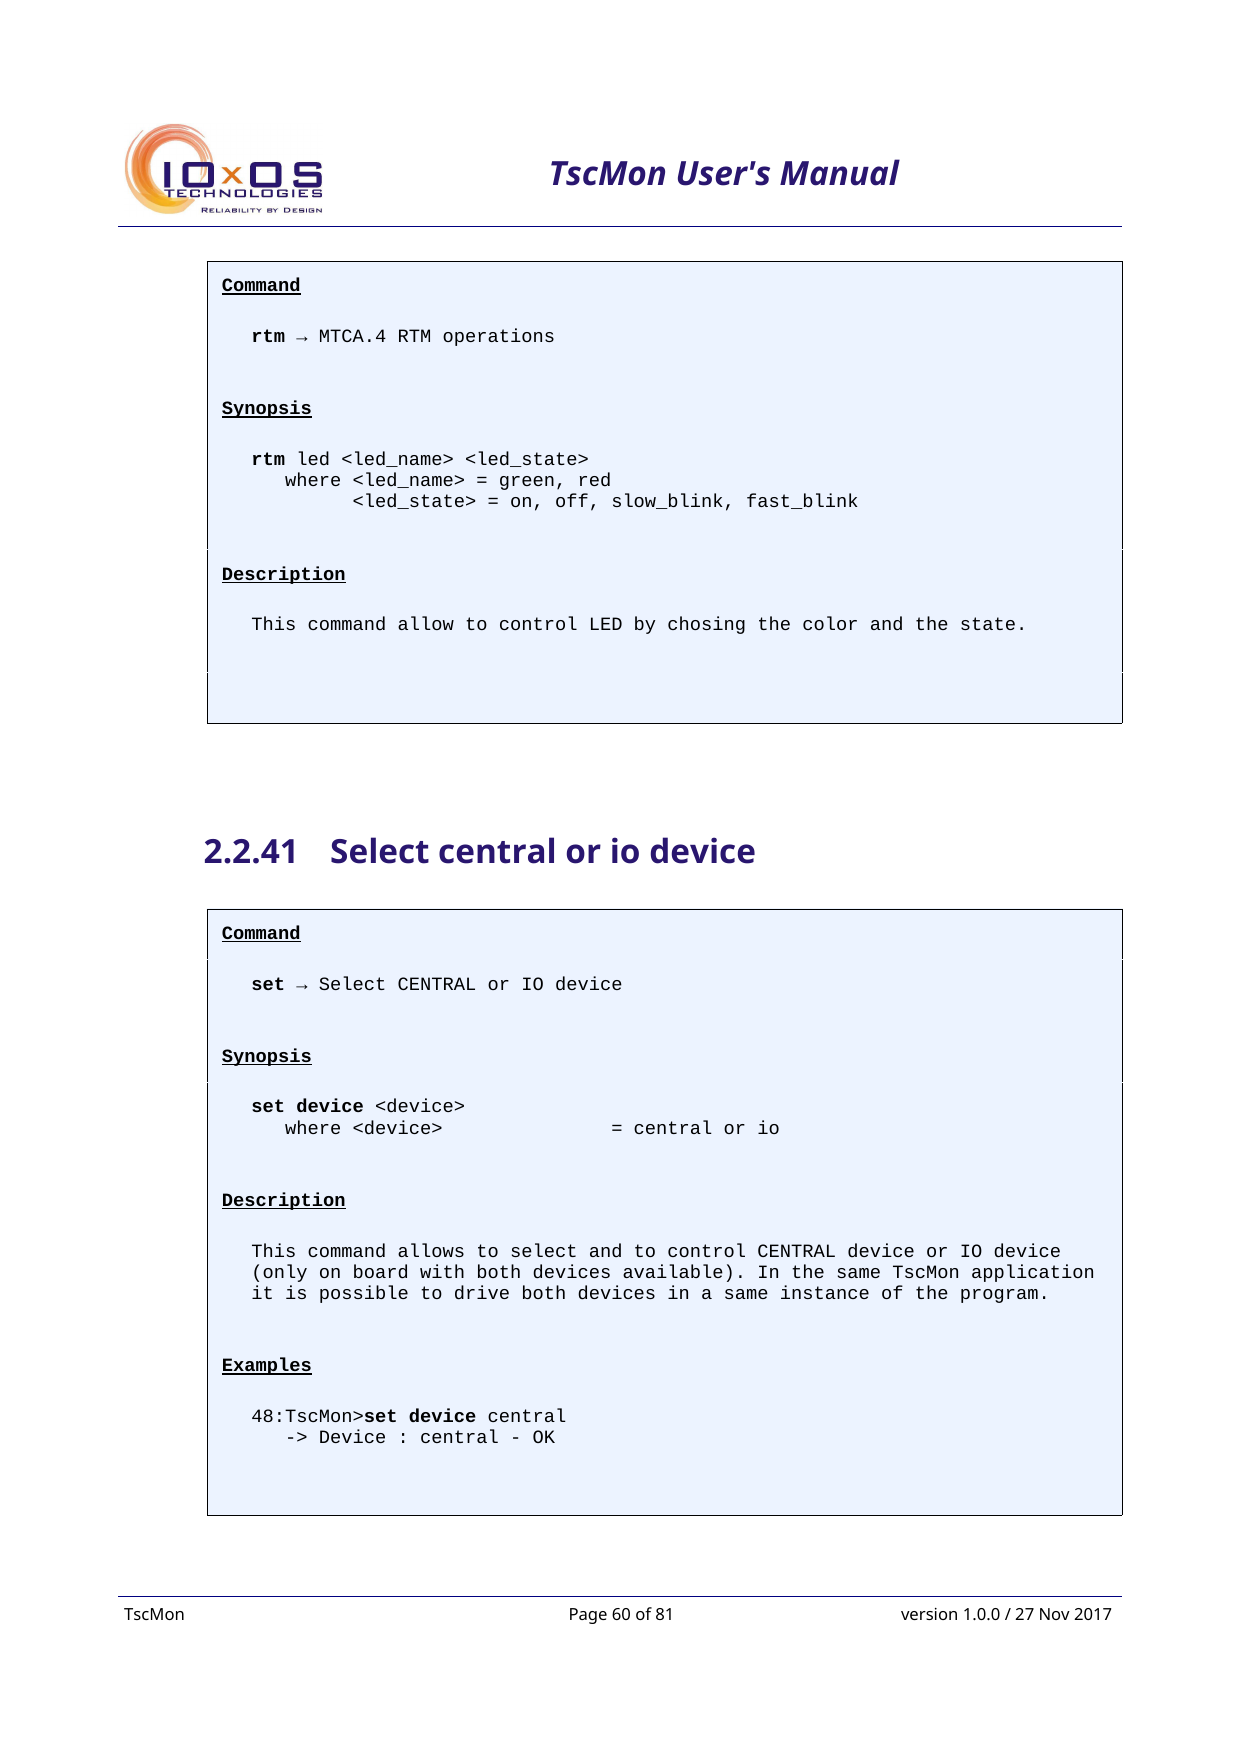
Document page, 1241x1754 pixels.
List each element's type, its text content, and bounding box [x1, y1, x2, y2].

text This command allows to select and to control CENTRAL device or IO device (only on board with both devices available). In the same TscMon application it is possible to drive both devices in a same instance of the program. [208, 1227, 1122, 1305]
subtitle Synopsis [208, 384, 1122, 435]
text This command allow to control LED by chosing the color and the state. [208, 600, 1122, 636]
subtitle Description [208, 1176, 1122, 1227]
text set device <device> [208, 1082, 1122, 1118]
text <led_state> = on, off, slow_blink, fast_blink [208, 492, 1122, 513]
text rtm led <led_name> <led_state> [208, 435, 1122, 471]
text where <led_name> = green, red [208, 471, 1122, 492]
text Command [208, 910, 1122, 959]
text set → Select CENTRAL or IO device [208, 959, 1122, 996]
subtitle Select central or io device [195, 828, 1122, 873]
subtitle Synopsis [208, 1032, 1122, 1082]
text -> Device : central - OK [208, 1428, 1122, 1464]
subtitle Description [208, 549, 1122, 600]
subtitle Examples [208, 1341, 1122, 1392]
text where <device> = central or io [208, 1118, 1122, 1140]
picture [123, 123, 323, 217]
text rtm → MTCA.4 RTM operations [208, 312, 1122, 348]
text Command [208, 262, 1122, 312]
text 48:TscMon>set device central [208, 1392, 1122, 1428]
